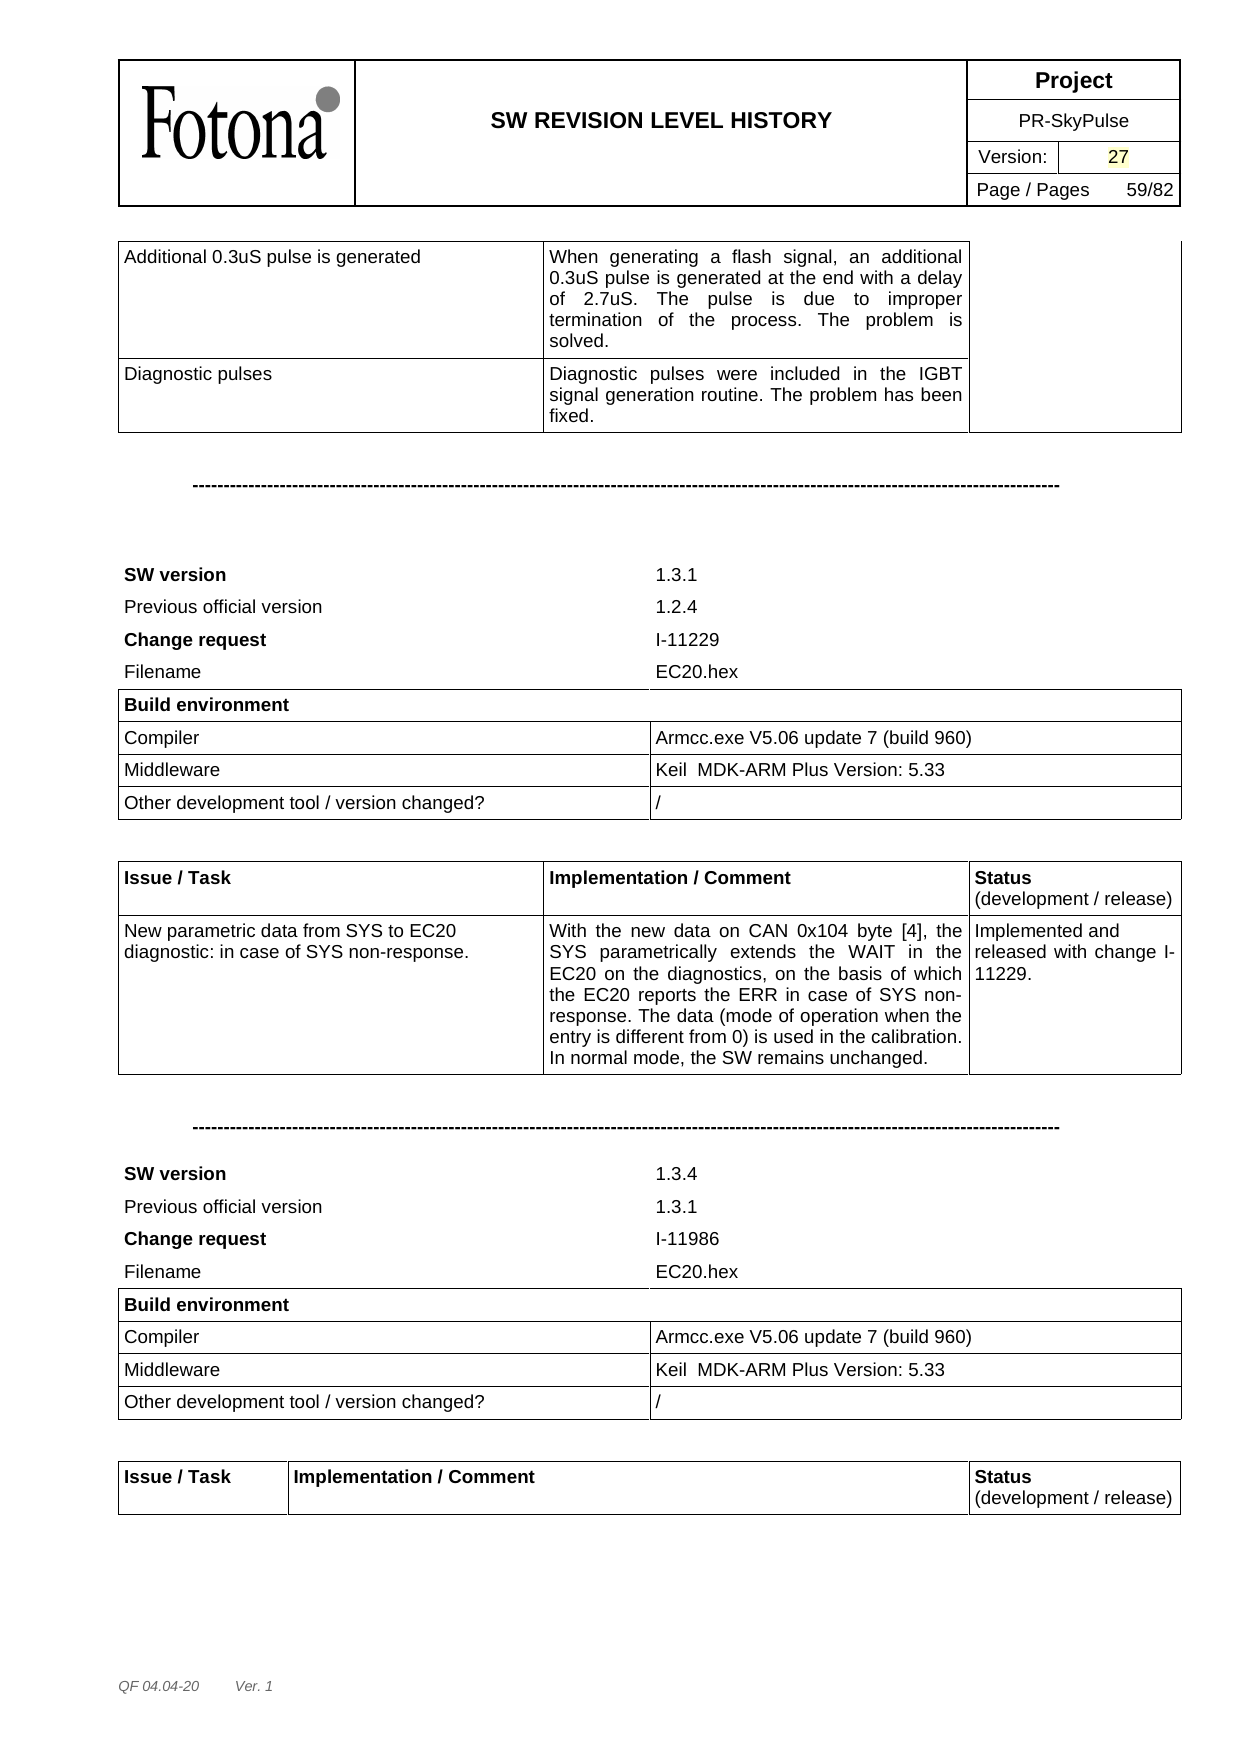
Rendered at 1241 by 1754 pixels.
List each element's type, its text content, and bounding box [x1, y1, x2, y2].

table_cell EC20.hex [650, 656, 1181, 689]
table_header SW version [118, 1158, 649, 1191]
table_cell New parametric data from SYS to EC20 diagnostic: in case of SYS non-response. [119, 916, 543, 1074]
table_header Implementation / Comment [544, 862, 968, 915]
table_header Issue / Task [119, 862, 543, 915]
table_cell [970, 241, 1181, 432]
table_cell EC20.hex [650, 1256, 1181, 1288]
table_cell Implemented and released with change I-11229. [970, 916, 1181, 1074]
table_cell / [651, 1387, 1181, 1419]
table_cell Compiler [119, 722, 649, 754]
table_cell With the new data on CAN 0x104 byte [4], the SYS parametrically extends the WAIT in the EC20 on the diagnostics, on the basis of which the EC20 reports the ERR in case of SYS non-response. The data (mode of operation when the entry is different from 0) is used in the calibration. In normal mode, the SW remains unchanged. [544, 916, 968, 1074]
table_cell Keil MDK-ARM Plus Version: 5.33 [651, 1354, 1181, 1386]
table_cell When generating a flash signal, an additional 0.3uS pulse is generated at the end with a delay of 2.7uS. The pulse is due to improper termination of the process. The problem is solved. [544, 242, 968, 358]
text ------------------------------------------------------------------------------------------------------------------------------------------- [118, 1116, 1163, 1137]
table_header Issue / Task [119, 1462, 287, 1514]
table_header Status (development / release) [970, 862, 1181, 915]
table_cell Keil MDK-ARM Plus Version: 5.33 [651, 755, 1181, 786]
table_cell I-11986 [650, 1223, 1181, 1256]
table_cell Change request [118, 1223, 649, 1256]
table_cell Middleware [119, 755, 649, 786]
table_cell Middleware [119, 1354, 649, 1386]
table_header Status (development / release) [970, 1462, 1180, 1514]
table_cell Other development tool / version changed? [119, 1387, 649, 1419]
table_cell Armcc.exe V5.06 update 7 (build 960) [651, 722, 1181, 754]
table_cell Compiler [119, 1322, 649, 1353]
table_cell Build environment [119, 690, 1181, 721]
table_cell Other development tool / version changed? [119, 787, 649, 819]
table_cell Build environment [119, 1289, 1181, 1321]
table_cell Change request [118, 624, 649, 656]
table_cell Diagnostic pulses [119, 359, 543, 432]
table_cell Additional 0.3uS pulse is generated [119, 242, 543, 358]
table_cell Previous official version [118, 1191, 649, 1223]
table_header SW version [118, 559, 649, 591]
table_cell Filename [118, 656, 649, 689]
table_cell Armcc.exe V5.06 update 7 (build 960) [651, 1322, 1181, 1353]
text ------------------------------------------------------------------------------------------------------------------------------------------- [118, 474, 1163, 496]
table_header 1.3.1 [650, 559, 1181, 591]
table_cell Diagnostic pulses were included in the IGBT signal generation routine. The problem has been fixed. [544, 359, 968, 432]
table_cell 1.2.4 [650, 591, 1181, 624]
table_cell I-11229 [650, 624, 1181, 656]
table_cell 1.3.1 [650, 1191, 1181, 1223]
table_header 1.3.4 [650, 1158, 1181, 1191]
table_cell Filename [118, 1256, 649, 1288]
table_cell Previous official version [118, 591, 649, 624]
table_header Implementation / Comment [289, 1462, 968, 1514]
table_cell / [651, 787, 1181, 819]
